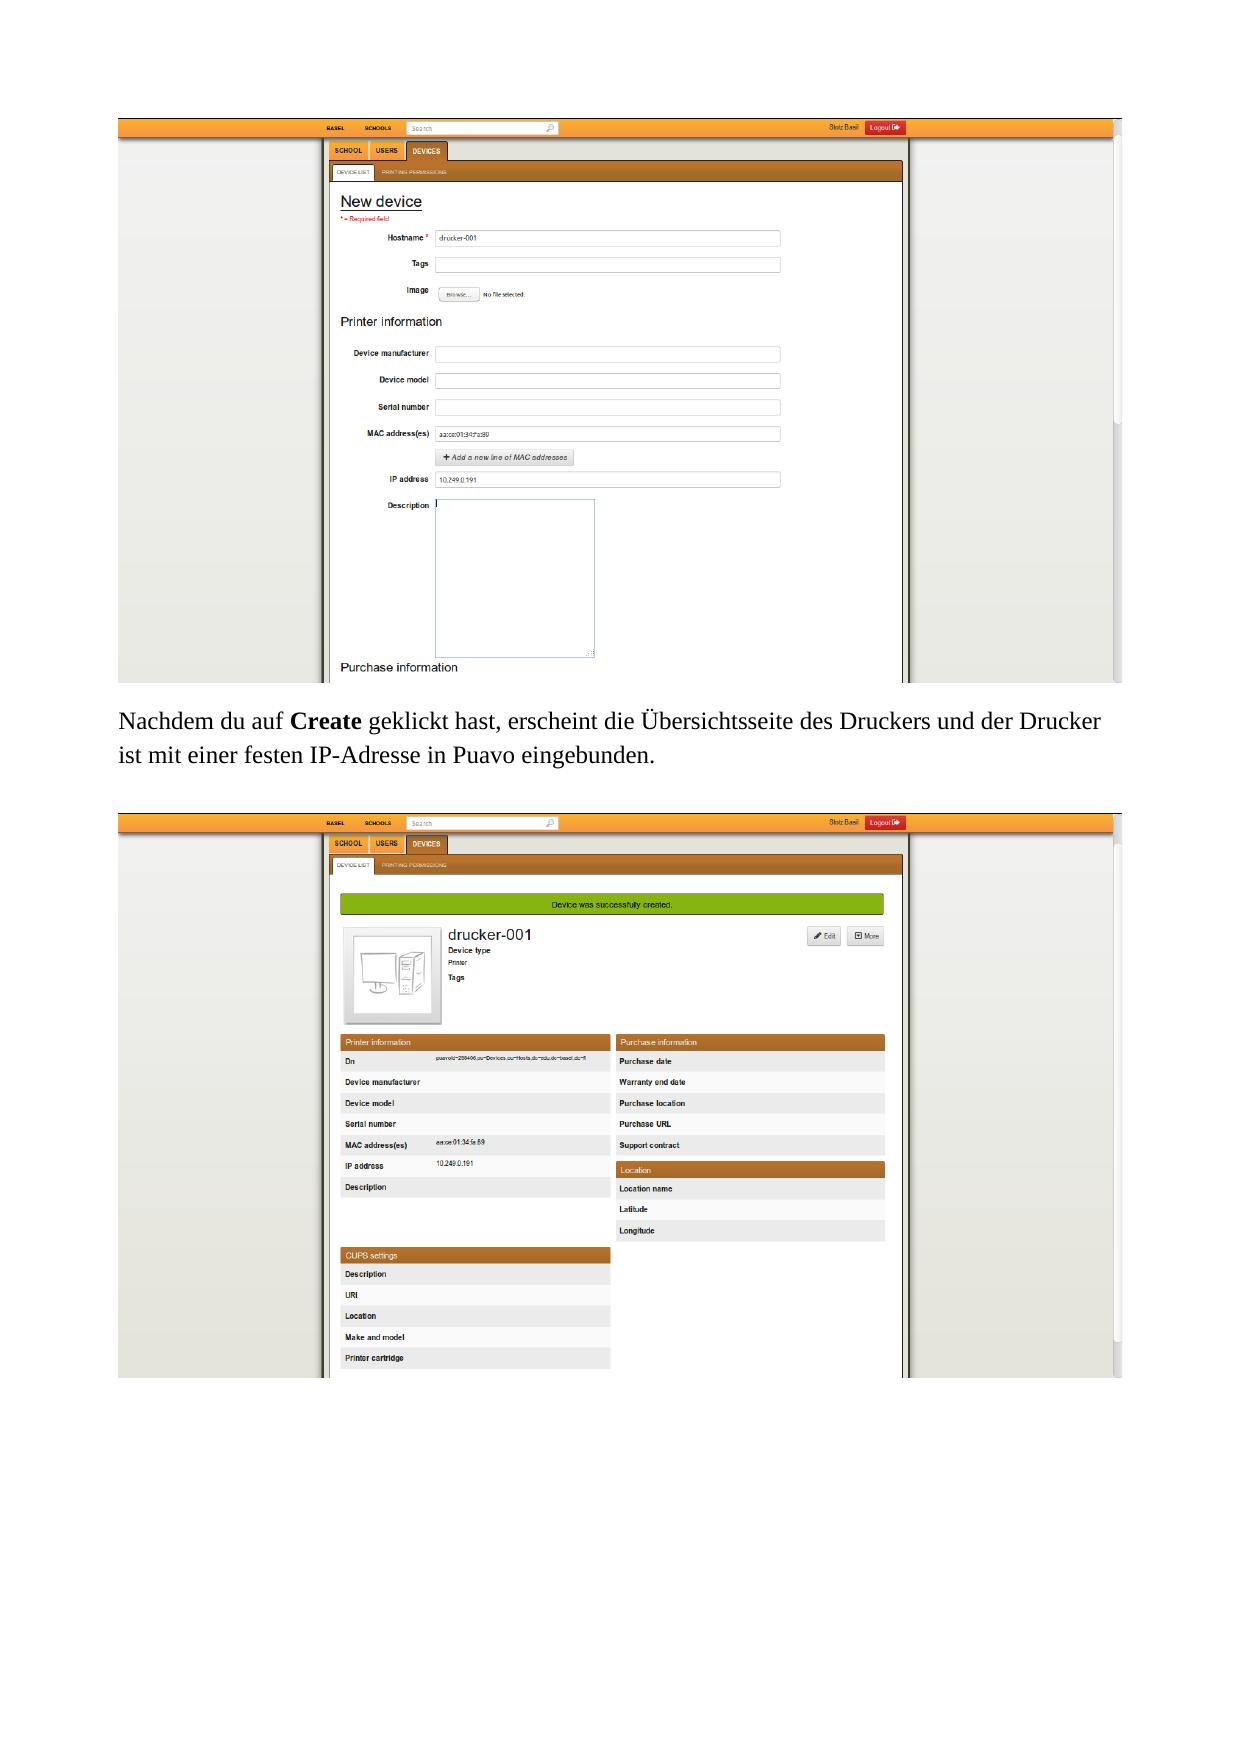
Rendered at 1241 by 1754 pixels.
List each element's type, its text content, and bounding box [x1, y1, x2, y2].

picture [118, 118, 1123, 683]
text Nachdem du auf Create geklickt hast, erscheint die Übersichtsseite des Druckers und der Drucker ist mit einer festen IP-Adresse in Puavo eingebunden. [118, 706, 1122, 769]
picture [118, 813, 1123, 1378]
